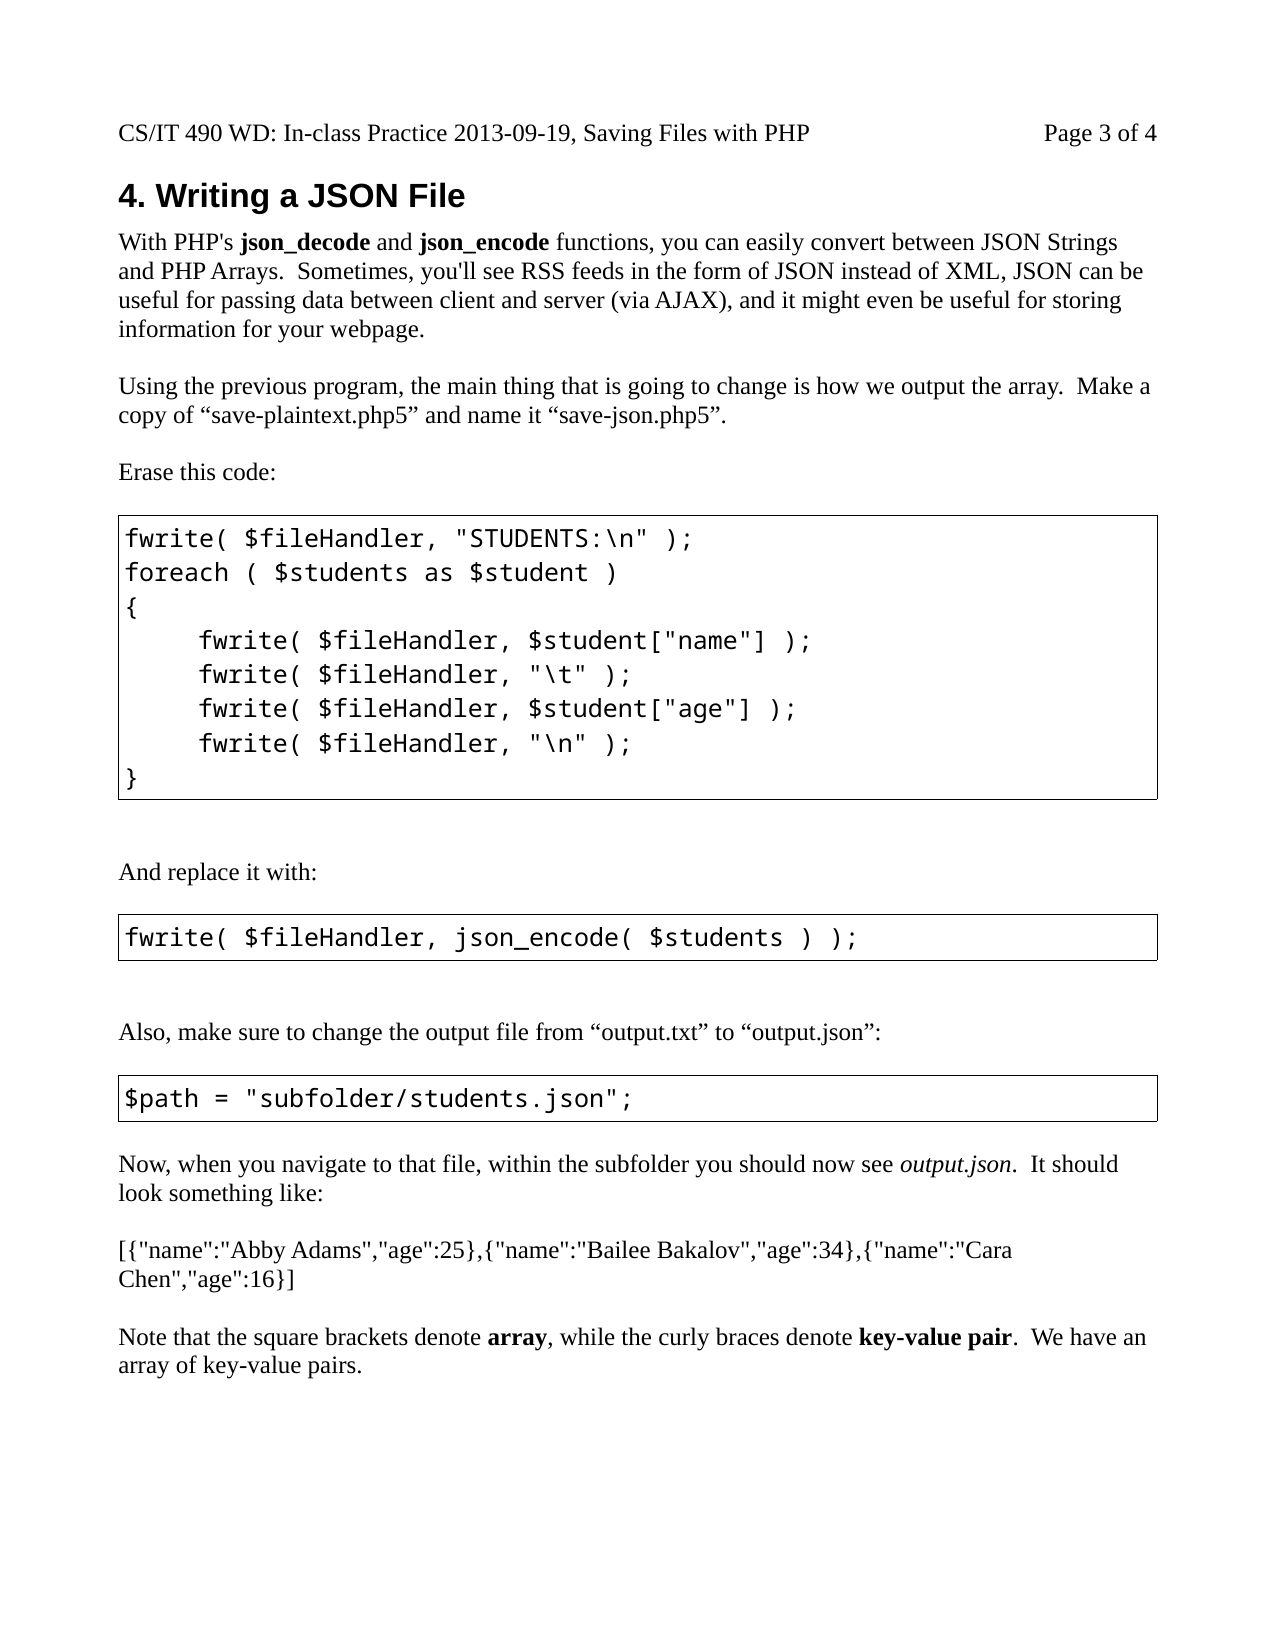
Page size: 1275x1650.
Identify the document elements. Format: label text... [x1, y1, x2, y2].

text Erase this code: [118, 457, 1157, 486]
text [{"name":"Abby Adams","age":25},{"name":"Bailee Bakalov","age":34},{"name":"Cara Chen","age":16}] [118, 1236, 1157, 1293]
text Also, make sure to change the output file from “output.txt” to “output.json”: [118, 1017, 1157, 1046]
text Note that the square brackets denote array, while the curly braces denote key-value pair. We have an array of key-value pairs. [118, 1322, 1157, 1379]
text And replace it with: [118, 857, 1157, 885]
text Using the previous program, the main thing that is going to change is how we output the array. Make a copy of “save-plaintext.php5” and name it “save-json.php5”. [118, 371, 1157, 429]
table_header fwrite( $fileHandler, json_encode( $students ) ); [119, 915, 1157, 960]
text Now, when you navigate to that file, within the subfolder you should now see output.json. It should look something like: [118, 1149, 1157, 1207]
subtitle 4. Writing a JSON File [118, 176, 1157, 215]
table_header $path = "subfolder/students.json"; [119, 1076, 1157, 1121]
table_header fwrite( $fileHandler, "STUDENTS:\n" ); foreach ( $students as $student ) { fwrite( $fileHandler, $student["name"] ); fwrite( $fileHandler, "\t" ); fwrite( $fileHandler, $student["age"] ); fwrite( $fileHandler, "\n" ); } [119, 516, 1157, 799]
text With PHP's json_decode and json_encode functions, you can easily convert between JSON Strings and PHP Arrays. Sometimes, you'll see RSS feeds in the form of JSON instead of XML, JSON can be useful for passing data between client and server (via AJAX), and it might even be useful for storing information for your webpage. [118, 227, 1157, 342]
